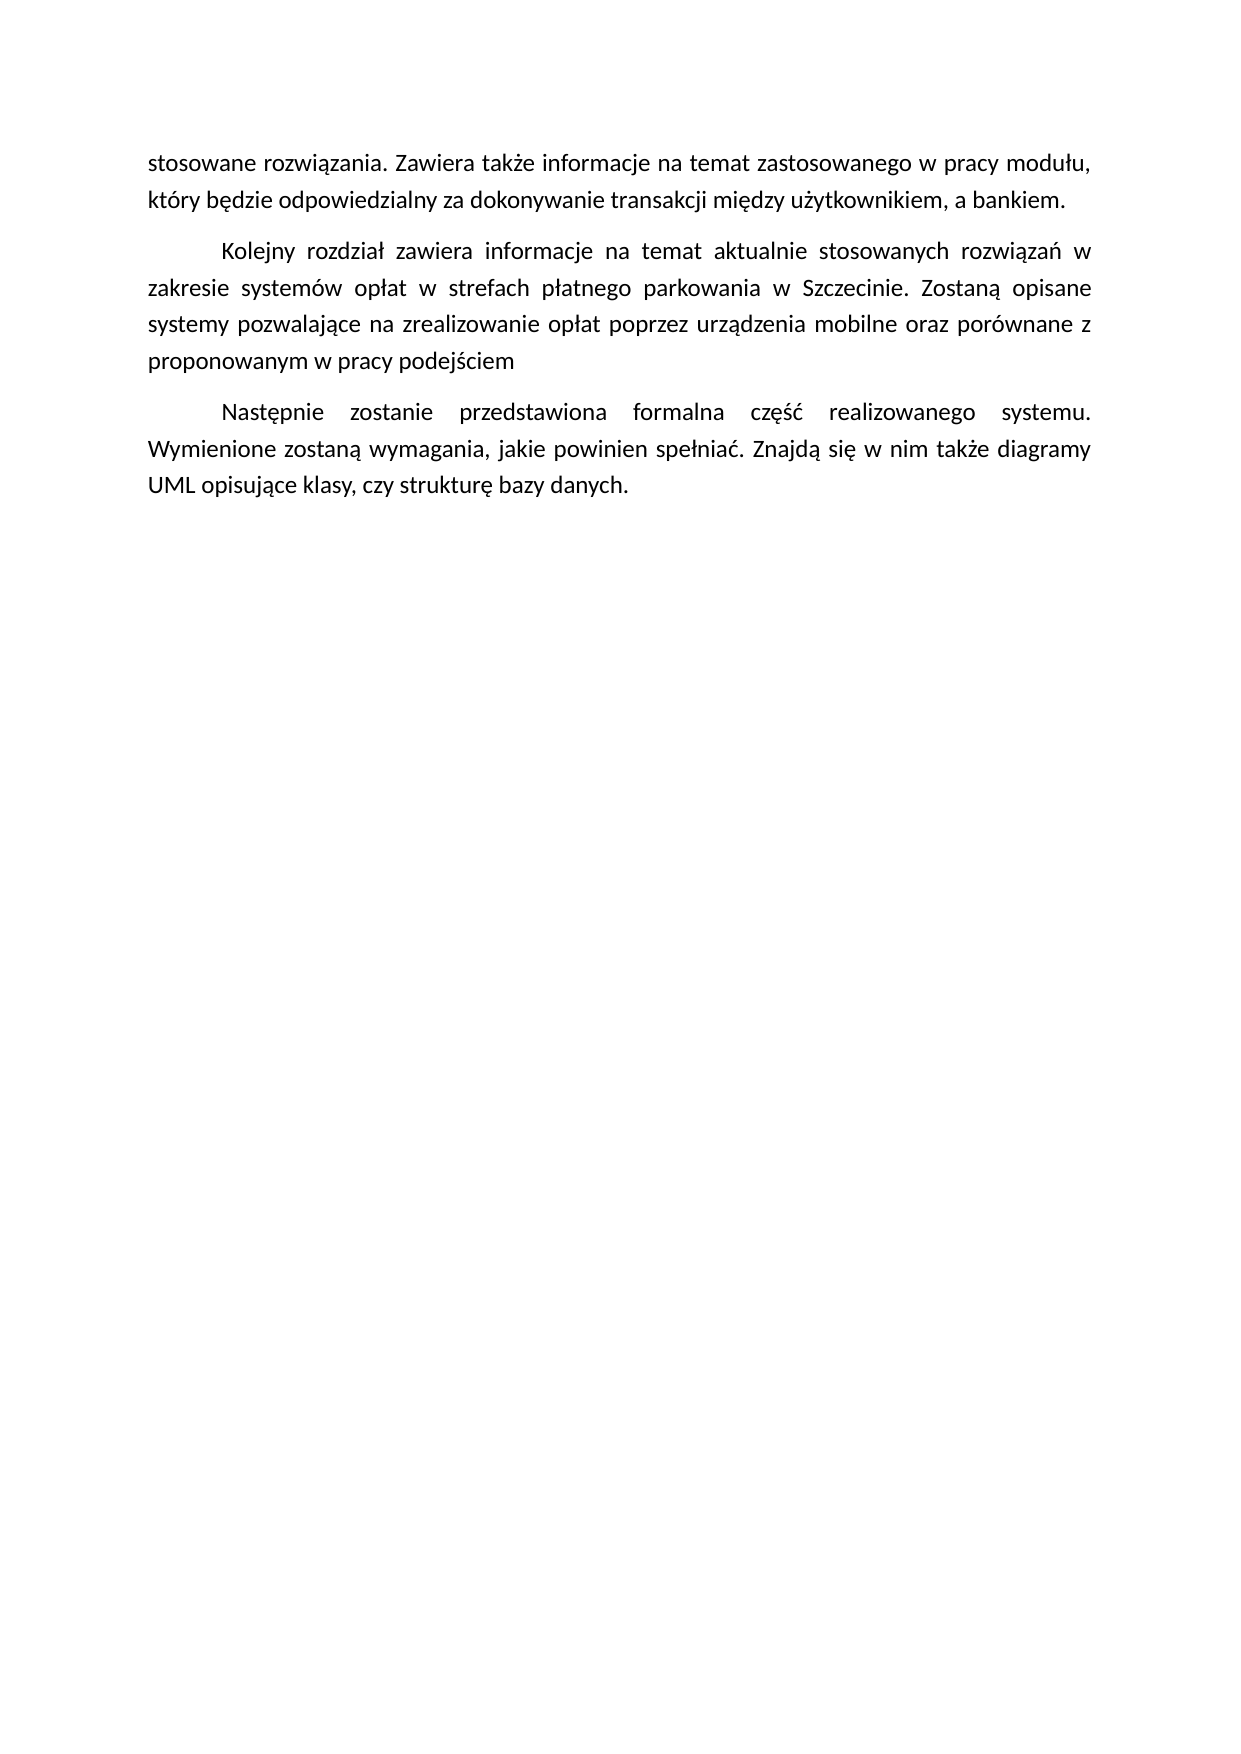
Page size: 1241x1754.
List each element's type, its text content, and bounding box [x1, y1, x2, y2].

text Kolejny rozdział zawiera informacje na temat aktualnie stosowanych rozwiązań w zakresie systemów opłat w strefach płatnego parkowania w Szczecinie. Zostaną opisane systemy pozwalające na zrealizowanie opłat poprzez urządzenia mobilne oraz porównane z proponowanym w pracy podejściem [148, 235, 1093, 376]
text stosowane rozwiązania. Zawiera także informacje na temat zastosowanego w pracy modułu, który będzie odpowiedzialny za dokonywanie transakcji między użytkownikiem, a bankiem. [148, 148, 1093, 215]
text Następnie zostanie przedstawiona formalna część realizowanego systemu. Wymienione zostaną wymagania, jakie powinien spełniać. Znajdą się w nim także diagramy UML opisujące klasy, czy strukturę bazy danych. [148, 396, 1093, 500]
